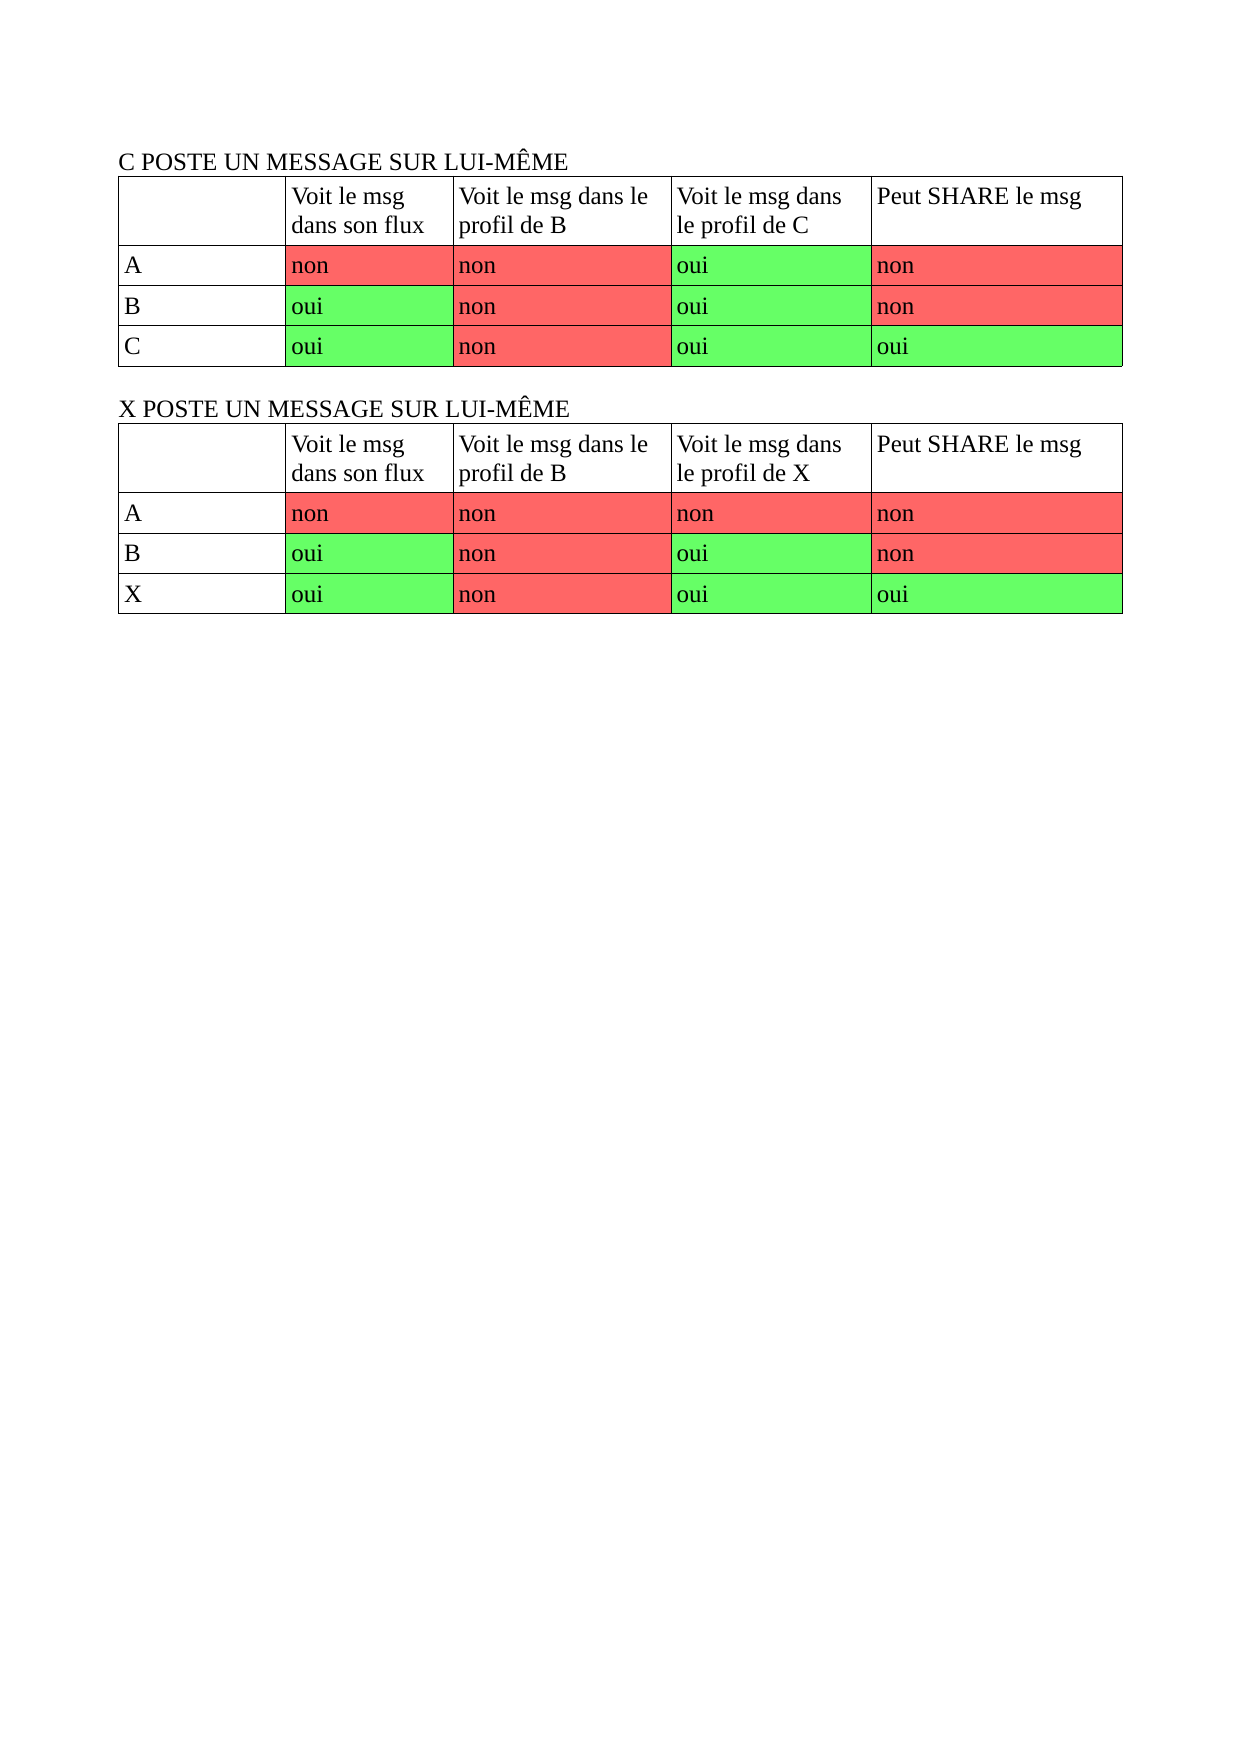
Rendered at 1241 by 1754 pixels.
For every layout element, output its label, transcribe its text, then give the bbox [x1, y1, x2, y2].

table_header [119, 424, 285, 492]
table_cell non [454, 534, 671, 573]
table_cell non [286, 493, 453, 533]
table_cell oui [672, 326, 871, 366]
table_cell X [119, 574, 285, 613]
table_header [119, 177, 285, 245]
table_cell oui [672, 286, 871, 325]
table_cell oui [286, 326, 453, 366]
table_cell oui [672, 574, 871, 613]
table_header Voit le msg dans le profil de B [454, 424, 671, 492]
table_cell non [454, 286, 671, 325]
table_header Voit le msg dans son flux [286, 177, 453, 245]
table_cell non [872, 534, 1122, 573]
table_cell A [119, 246, 285, 285]
text X POSTE UN MESSAGE SUR LUI-MÊME [118, 394, 1122, 423]
table_cell non [454, 493, 671, 533]
table_cell oui [286, 286, 453, 325]
table_cell non [454, 246, 671, 285]
text C POSTE UN MESSAGE SUR LUI-MÊME [118, 147, 1122, 176]
table_cell non [454, 326, 671, 366]
table_cell oui [872, 326, 1122, 366]
table_cell oui [672, 534, 871, 573]
table_cell non [286, 246, 453, 285]
table_header Voit le msg dans son flux [286, 424, 453, 492]
table_cell B [119, 286, 285, 325]
table_cell non [872, 493, 1122, 533]
table_cell non [454, 574, 671, 613]
table_cell non [872, 246, 1122, 285]
table_header Voit le msg dans le profil de X [672, 424, 871, 492]
table_header Voit le msg dans le profil de C [672, 177, 871, 245]
table_cell A [119, 493, 285, 533]
table_cell oui [286, 534, 453, 573]
table_header Voit le msg dans le profil de B [454, 177, 671, 245]
table_header Peut SHARE le msg [872, 177, 1122, 245]
table_cell non [872, 286, 1122, 325]
table_cell C [119, 326, 285, 366]
table_cell non [672, 493, 871, 533]
table_cell B [119, 534, 285, 573]
table_cell oui [872, 574, 1122, 613]
table_header Peut SHARE le msg [872, 424, 1122, 492]
table_cell oui [286, 574, 453, 613]
table_cell oui [672, 246, 871, 285]
